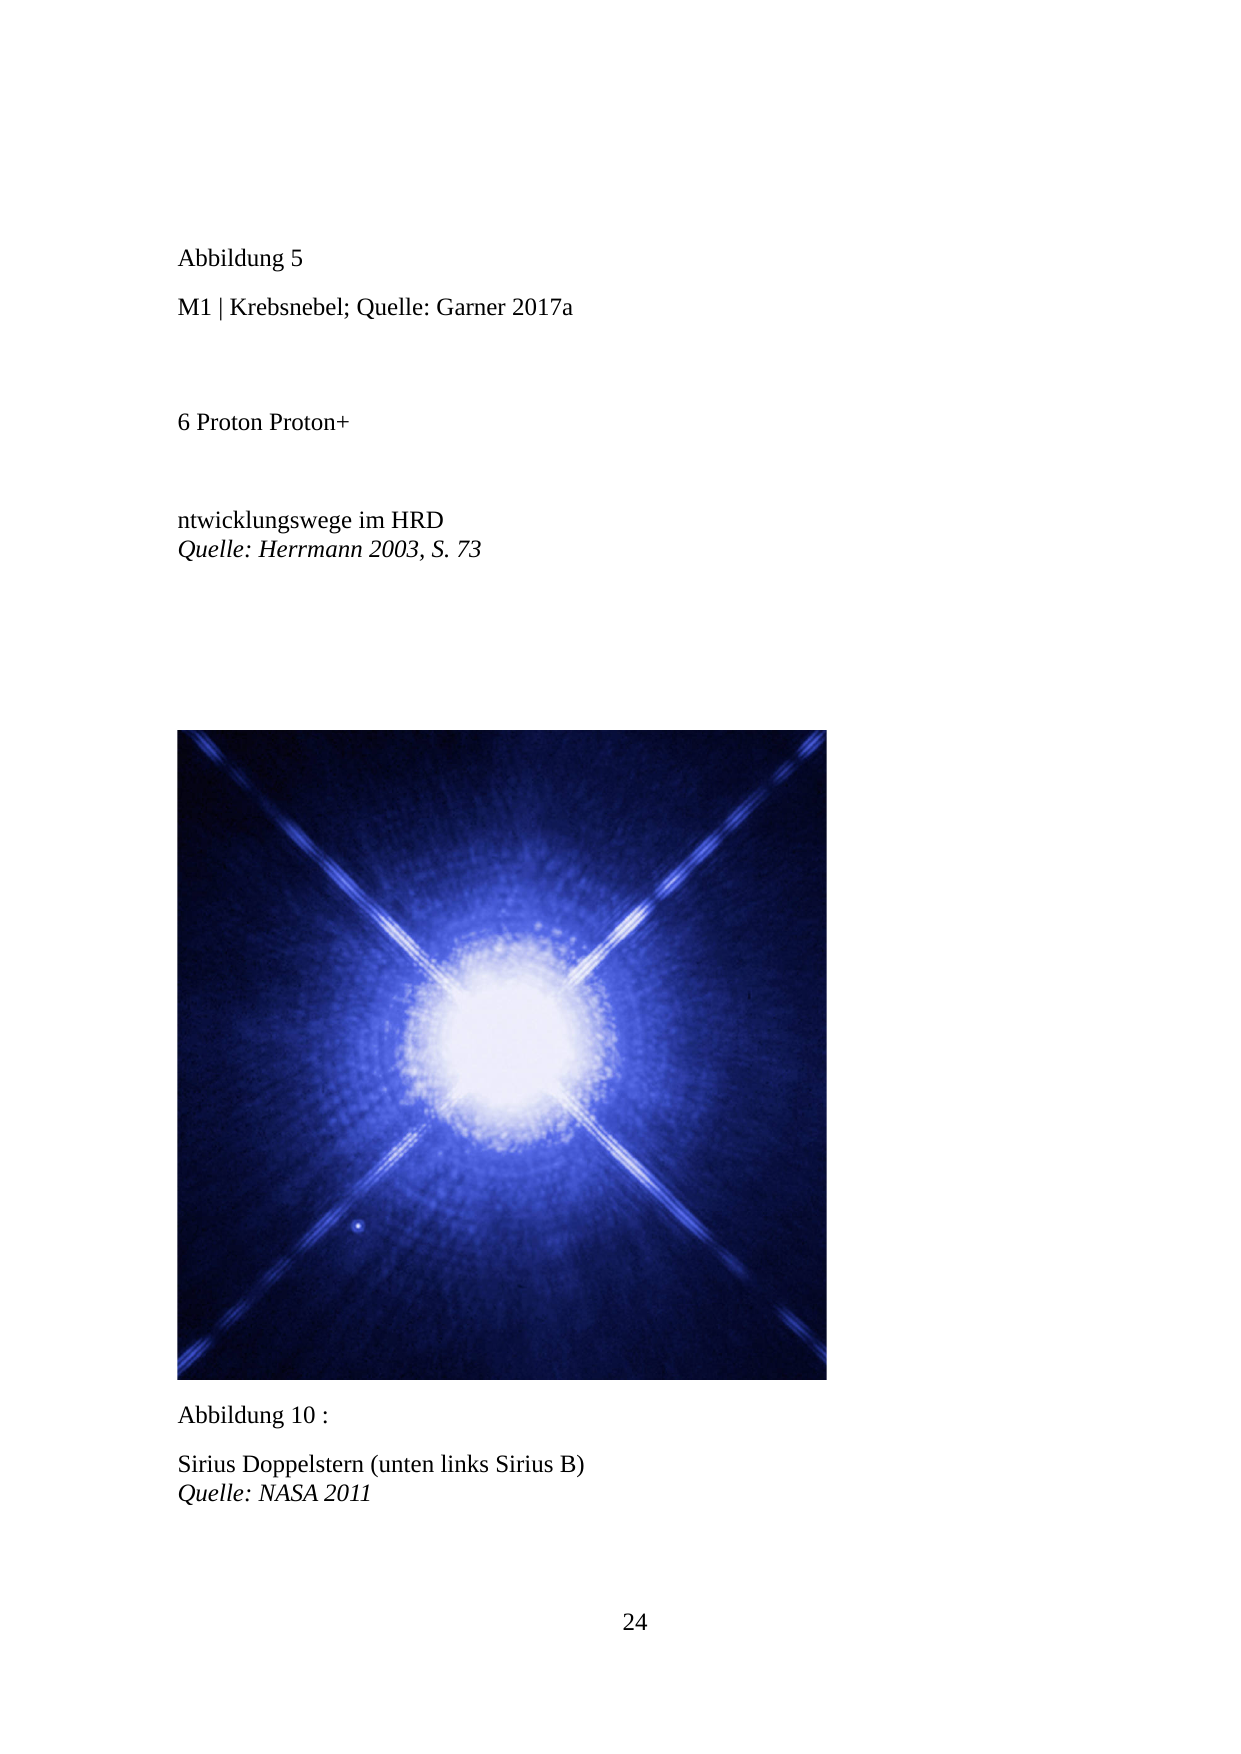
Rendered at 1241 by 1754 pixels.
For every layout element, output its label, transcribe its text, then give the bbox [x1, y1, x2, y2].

text Abbildung 10 : [177, 1400, 1093, 1429]
text Quelle: NASA 2011 [177, 1478, 1093, 1506]
picture [177, 730, 827, 1380]
text M1 | Krebsnebel; Quelle: Garner 2017a [177, 292, 1093, 321]
text Abbildung 5 [177, 243, 1093, 272]
text 6 Proton Proton+ [177, 407, 1093, 436]
text Sirius Doppelstern (unten links Sirius B) [177, 1449, 1093, 1478]
text ntwicklungswege im HRD [177, 505, 1093, 534]
text Quelle: Herrmann 2003, S. 73 [177, 534, 1093, 562]
